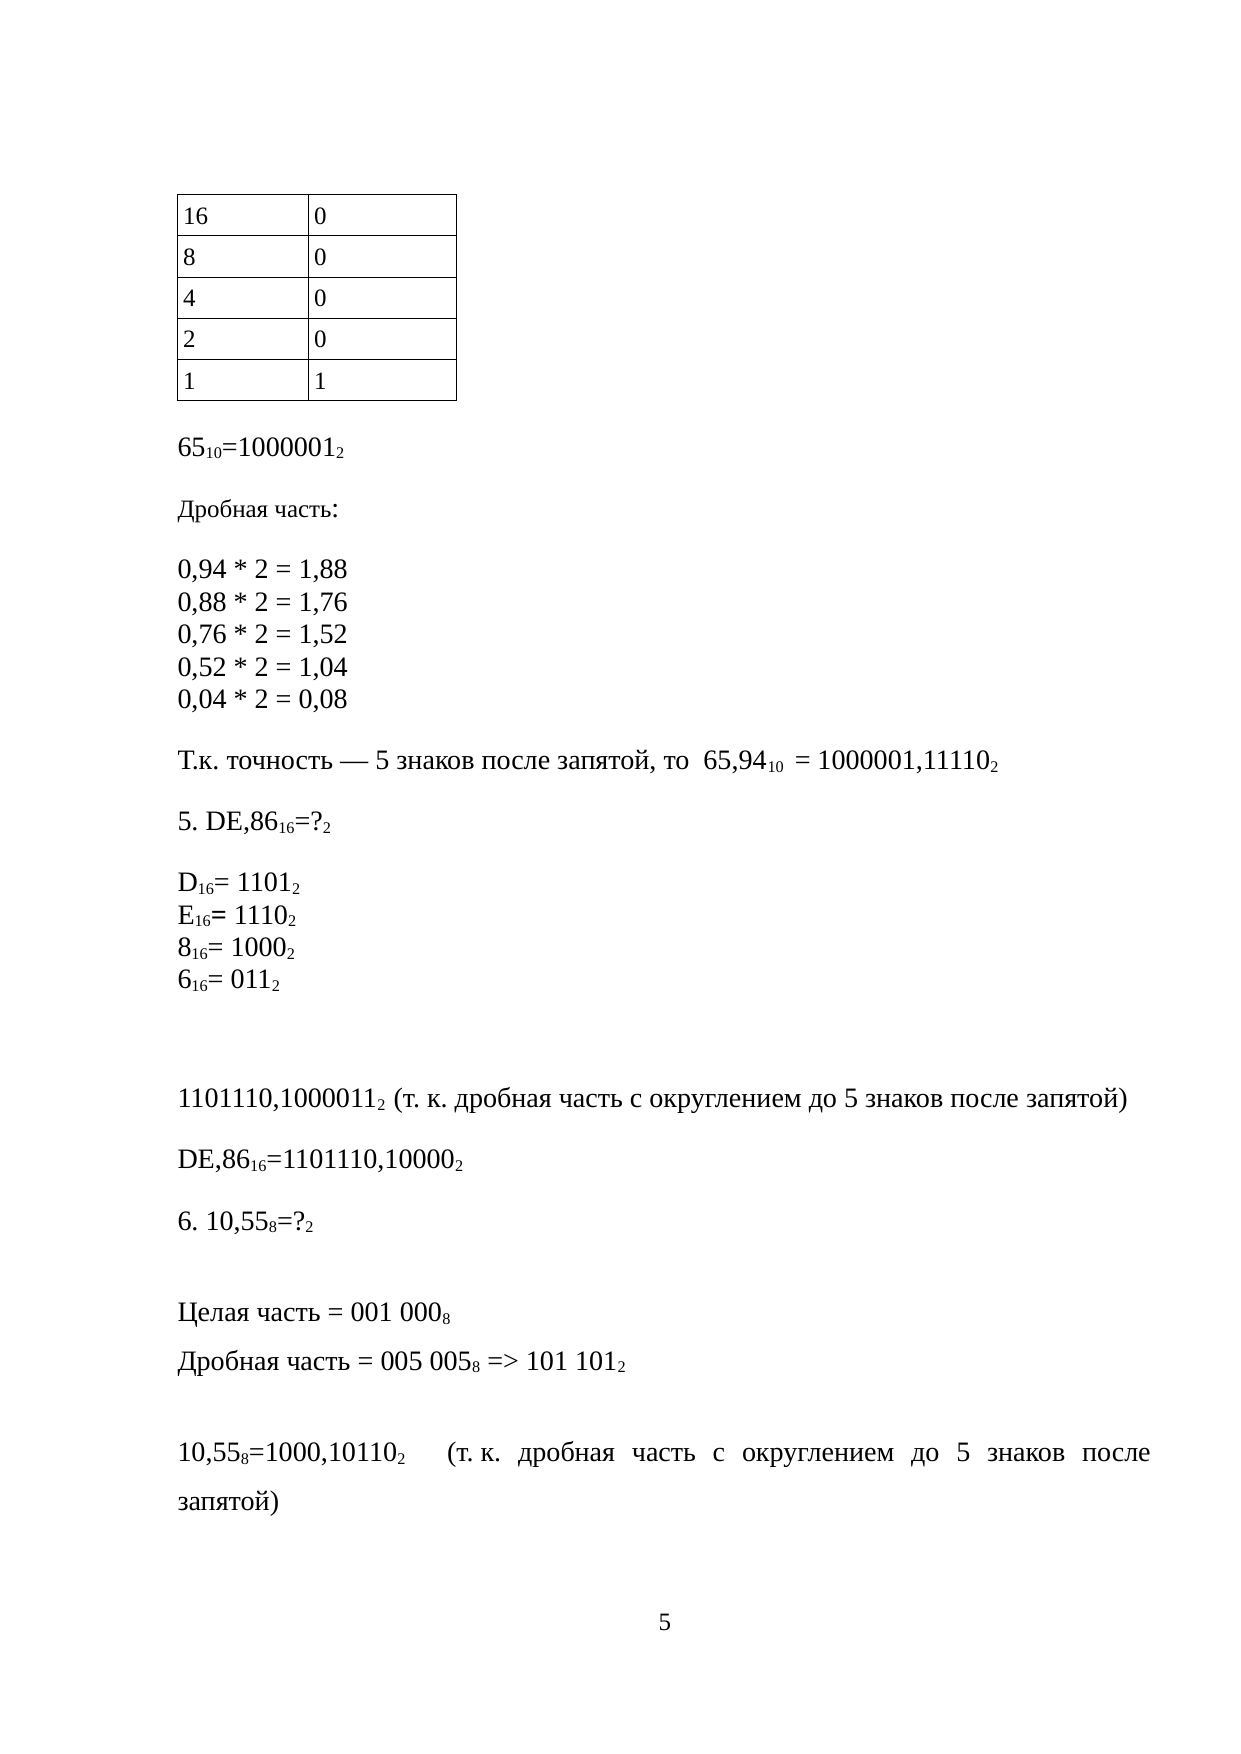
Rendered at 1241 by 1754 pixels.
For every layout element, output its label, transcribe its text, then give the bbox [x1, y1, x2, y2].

text 0,04 * 2 = 0,08 [177, 682, 1152, 714]
table_cell 16 [178, 195, 308, 235]
text 1101110,10000112 (т. к. дробная часть с округлением до 5 знаков после запятой) [177, 1081, 1152, 1114]
table_cell 2 [178, 319, 308, 359]
text D16= 11012 [177, 865, 1152, 898]
text Целая часть = 001 0008 [177, 1295, 1152, 1328]
table_cell 1 [178, 360, 308, 400]
text Т.к. точность — 5 знаков после запятой, то 65,9410 = 1000001,111102 [177, 743, 1152, 776]
table_cell 0 [309, 195, 456, 235]
text 0,76 * 2 = 1,52 [177, 617, 1152, 649]
table_cell 8 [178, 236, 308, 277]
text 10,558=1000,101102 (т. к. дробная часть с округлением до 5 знаков после запятой) [177, 1435, 1152, 1516]
text 5. DE,8616=?2 [177, 804, 1152, 837]
text Дробная часть = 005 0058 => 101 1012 [177, 1344, 1152, 1376]
table_cell 0 [309, 236, 456, 277]
table_cell 4 [178, 278, 308, 318]
text 6. 10,558=?2 [177, 1203, 1152, 1236]
text 816= 10002 [177, 930, 1152, 963]
table_cell 1 [309, 360, 456, 400]
text 6510=10000012 [177, 430, 1152, 462]
table_cell 0 [309, 319, 456, 359]
text 616= 0112 [177, 963, 1152, 995]
text 0,94 * 2 = 1,88 [177, 552, 1152, 585]
text 0,52 * 2 = 1,04 [177, 649, 1152, 682]
table_cell 0 [309, 278, 456, 318]
text E16= 11102 [177, 898, 1152, 930]
text Дробная часть: [177, 491, 1152, 524]
text 0,88 * 2 = 1,76 [177, 585, 1152, 617]
text DE,8616=1101110,100002 [177, 1142, 1152, 1175]
